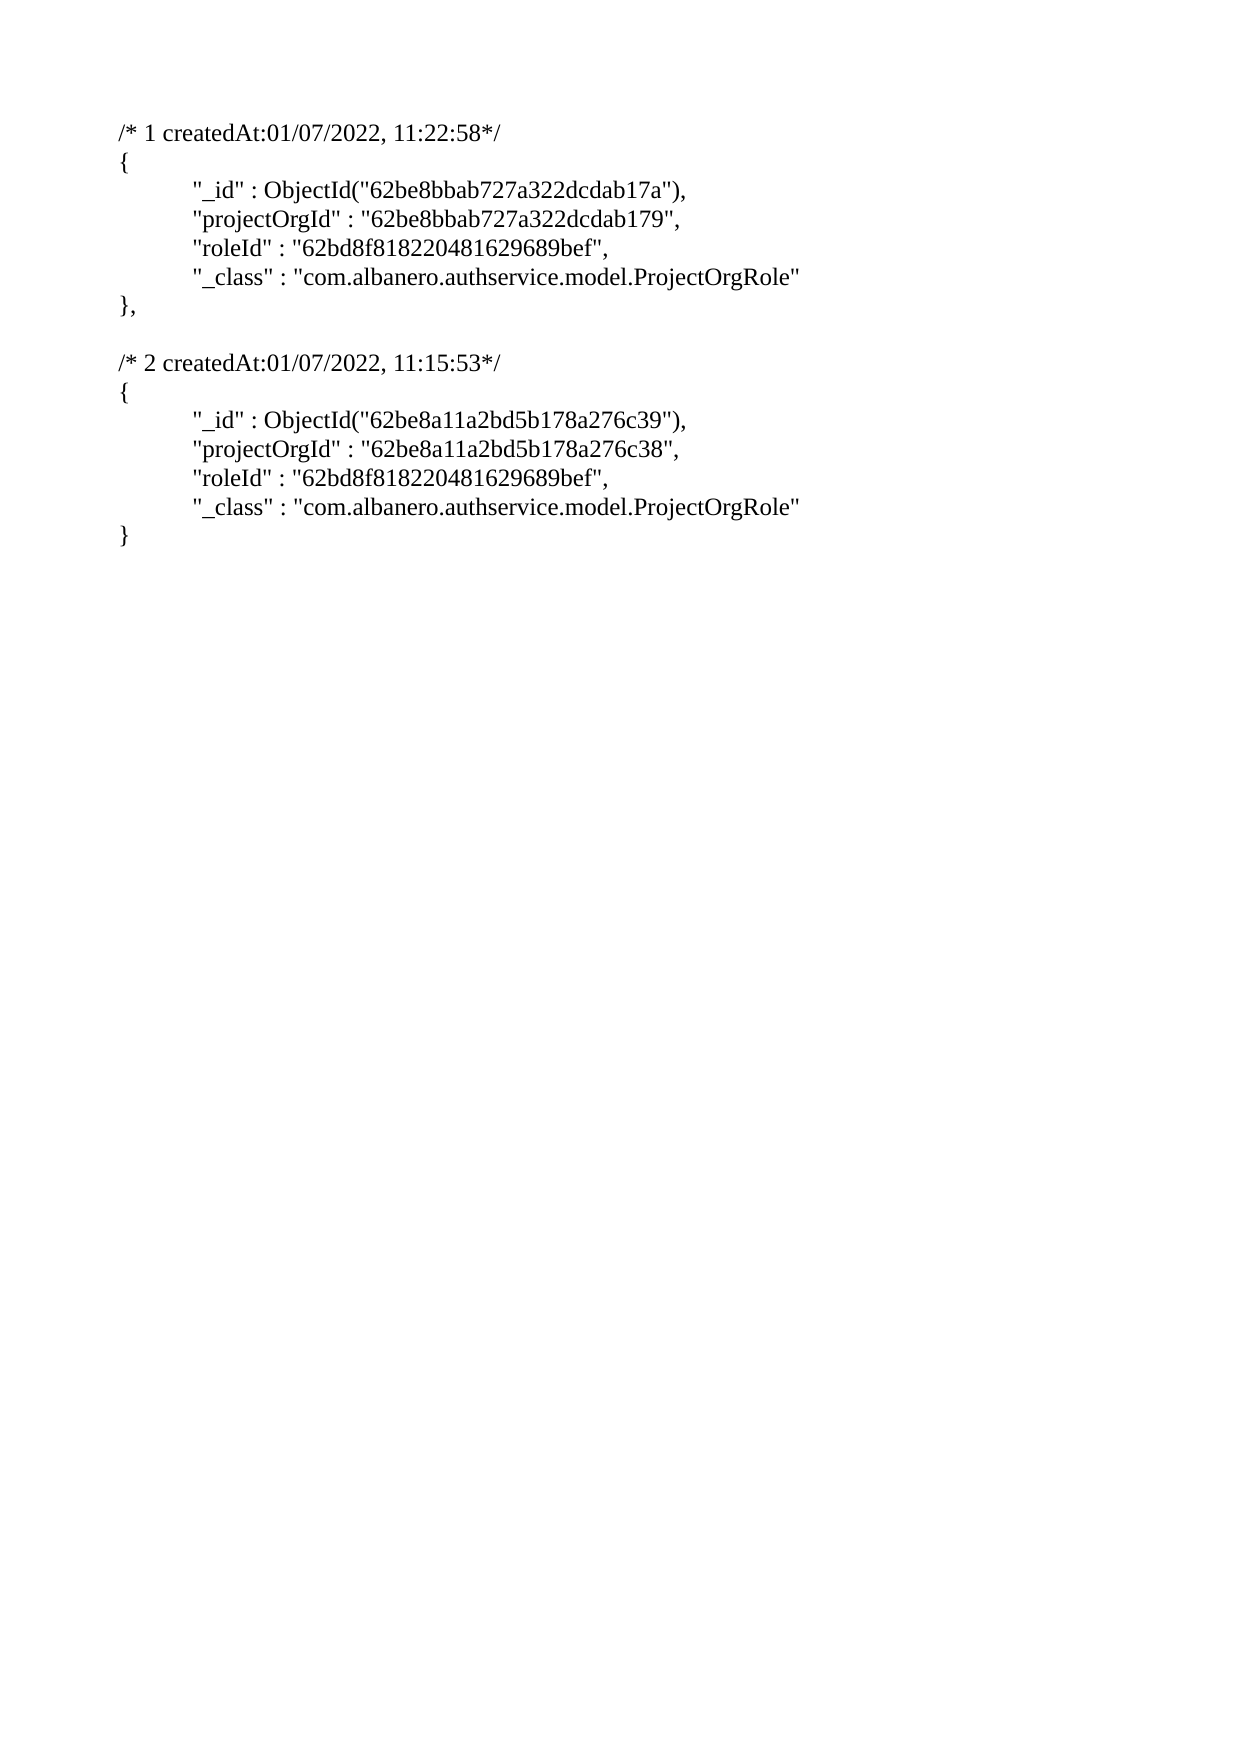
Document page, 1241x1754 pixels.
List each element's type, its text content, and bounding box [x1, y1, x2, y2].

text "roleId" : "62bd8f818220481629689bef", [118, 233, 1122, 262]
text { [118, 147, 1122, 176]
text "projectOrgId" : "62be8a11a2bd5b178a276c38", [118, 434, 1122, 463]
text } [118, 521, 1122, 549]
text }, [118, 291, 1122, 319]
text "_class" : "com.albanero.authservice.model.ProjectOrgRole" [118, 262, 1122, 291]
text "_id" : ObjectId("62be8bbab727a322dcdab17a"), [118, 176, 1122, 204]
text /* 2 createdAt:01/07/2022, 11:15:53*/ [118, 348, 1122, 377]
text "_id" : ObjectId("62be8a11a2bd5b178a276c39"), [118, 406, 1122, 434]
text "_class" : "com.albanero.authservice.model.ProjectOrgRole" [118, 492, 1122, 521]
text { [118, 377, 1122, 406]
text "roleId" : "62bd8f818220481629689bef", [118, 463, 1122, 492]
text "projectOrgId" : "62be8bbab727a322dcdab179", [118, 204, 1122, 233]
text /* 1 createdAt:01/07/2022, 11:22:58*/ [118, 118, 1122, 147]
